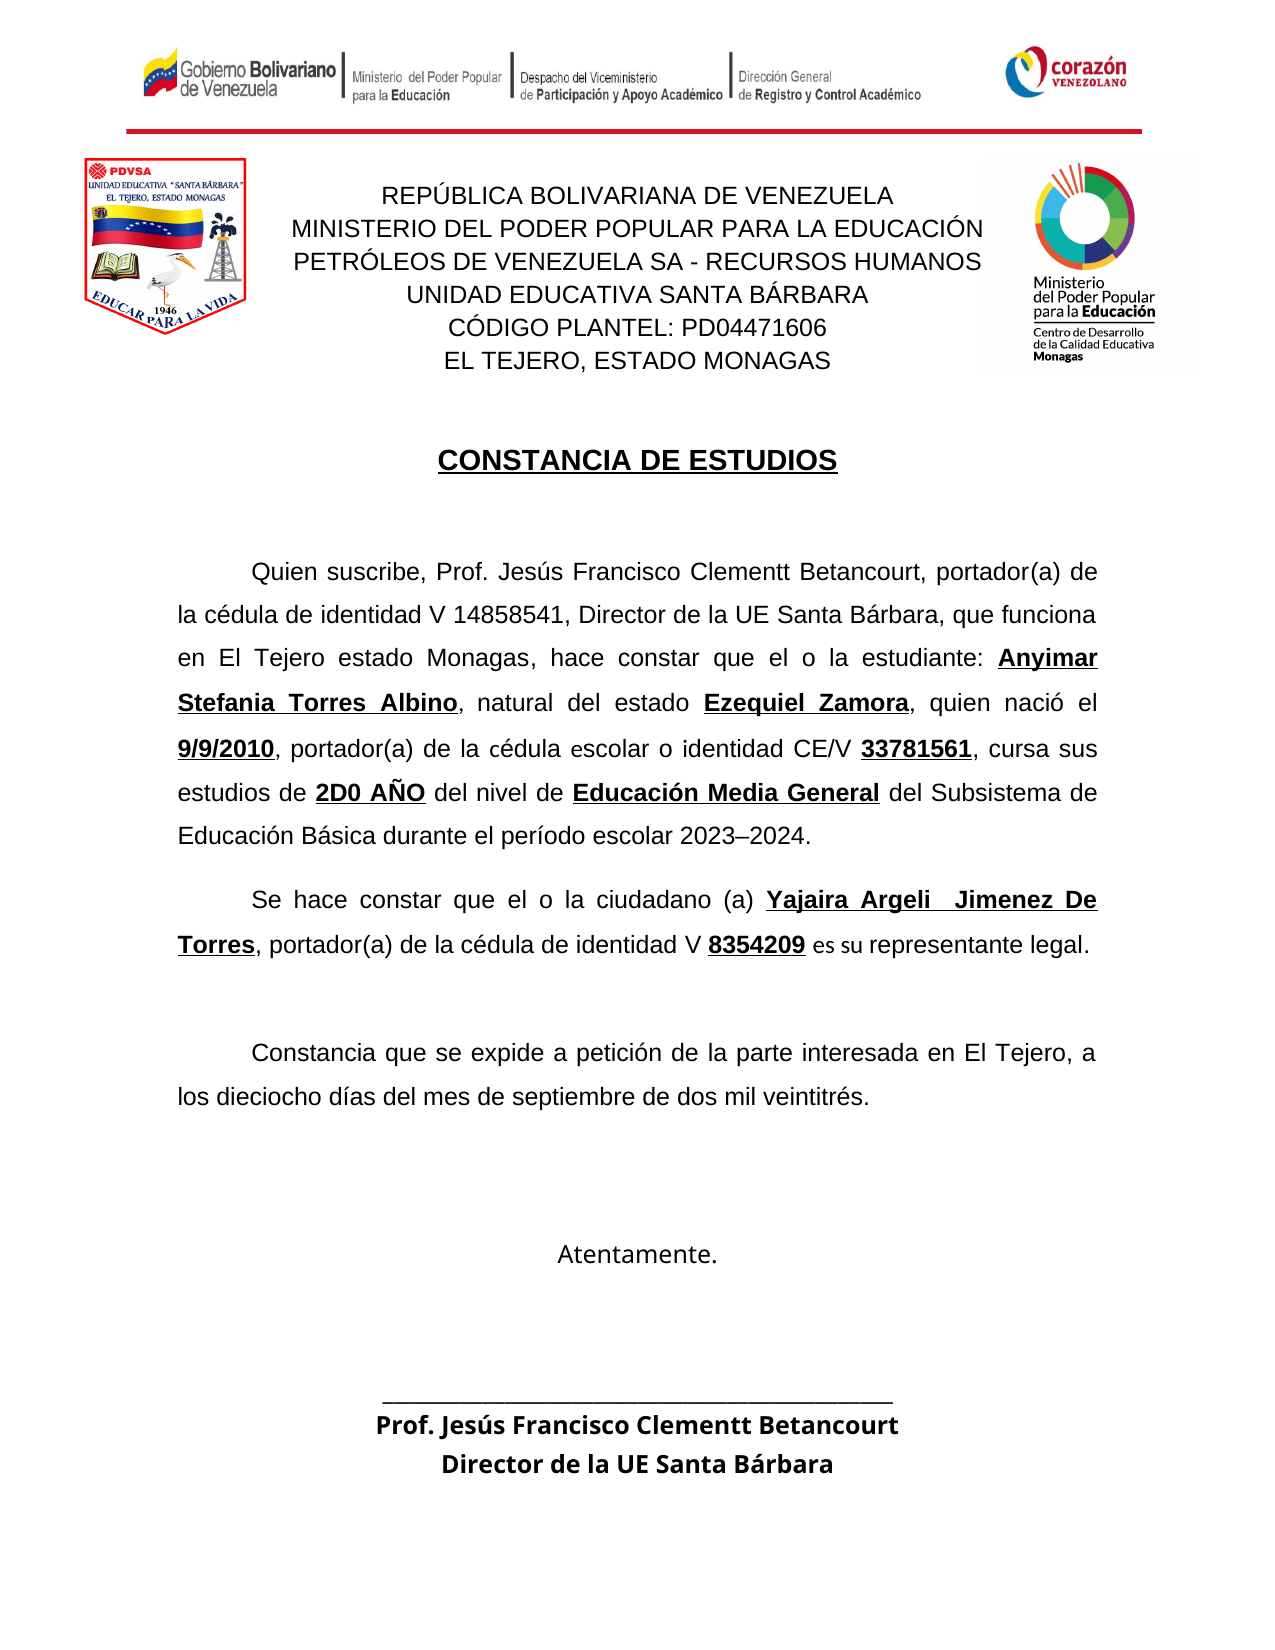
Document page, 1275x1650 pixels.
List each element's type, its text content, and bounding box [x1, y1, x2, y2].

text Se hace constar que el o la ciudadano (a) Yajaira Argeli Jimenez De Torres, portador(a) de la cédula de identidad V 8354209 es su representante legal. [177, 885, 1098, 959]
subtitle MINISTERIO DEL PODER POPULAR PARA LA EDUCACIÓN [252, 214, 978, 242]
text UNIDAD EDUCATIVA SANTA BÁRBARA [252, 280, 978, 308]
text Director de la UE Santa Bárbara [177, 1447, 1098, 1481]
picture [126, 11, 1142, 134]
picture [79, 158, 252, 335]
text Atentamente. [177, 1237, 1098, 1271]
text Prof. Jesús Francisco Clementt Betancourt [177, 1407, 1098, 1441]
subtitle CONSTANCIA DE ESTUDIOS [177, 443, 1098, 476]
picture [978, 153, 1200, 377]
subtitle PETRÓLEOS DE VENEZUELA SA - RECURSOS HUMANOS [252, 247, 978, 275]
text Constancia que se expide a petición de la parte interesada en El Tejero, a los dieciocho días del mes de septiembre de dos mil veintitrés. [177, 1038, 1098, 1110]
subtitle REPÚBLICA BOLIVARIANA DE VENEZUELA [252, 181, 978, 209]
text Quien suscribe, Prof. Jesús Francisco Clementt Betancourt, portador(a) de la cédula de identidad V 14858541, Director de la UE Santa Bárbara, que funciona en El Tejero estado Monagas, hace constar que el o la estudiante: Anyimar Stefania Torres Albino, natural del estado Ezequiel Zamora, quien nació el 9/9/2010, portador(a) de la cédula escolar o identidad CE/V 33781561, cursa sus estudios de 2D0 AÑO del nivel de Educación Media General del Subsistema de Educación Básica durante el período escolar 2023–2024. [177, 557, 1098, 849]
text CÓDIGO PLANTEL: PD04471606 [177, 313, 978, 341]
text EL TEJERO, ESTADO MONAGAS [177, 346, 978, 374]
text ______________________________________________ [177, 1373, 1098, 1407]
